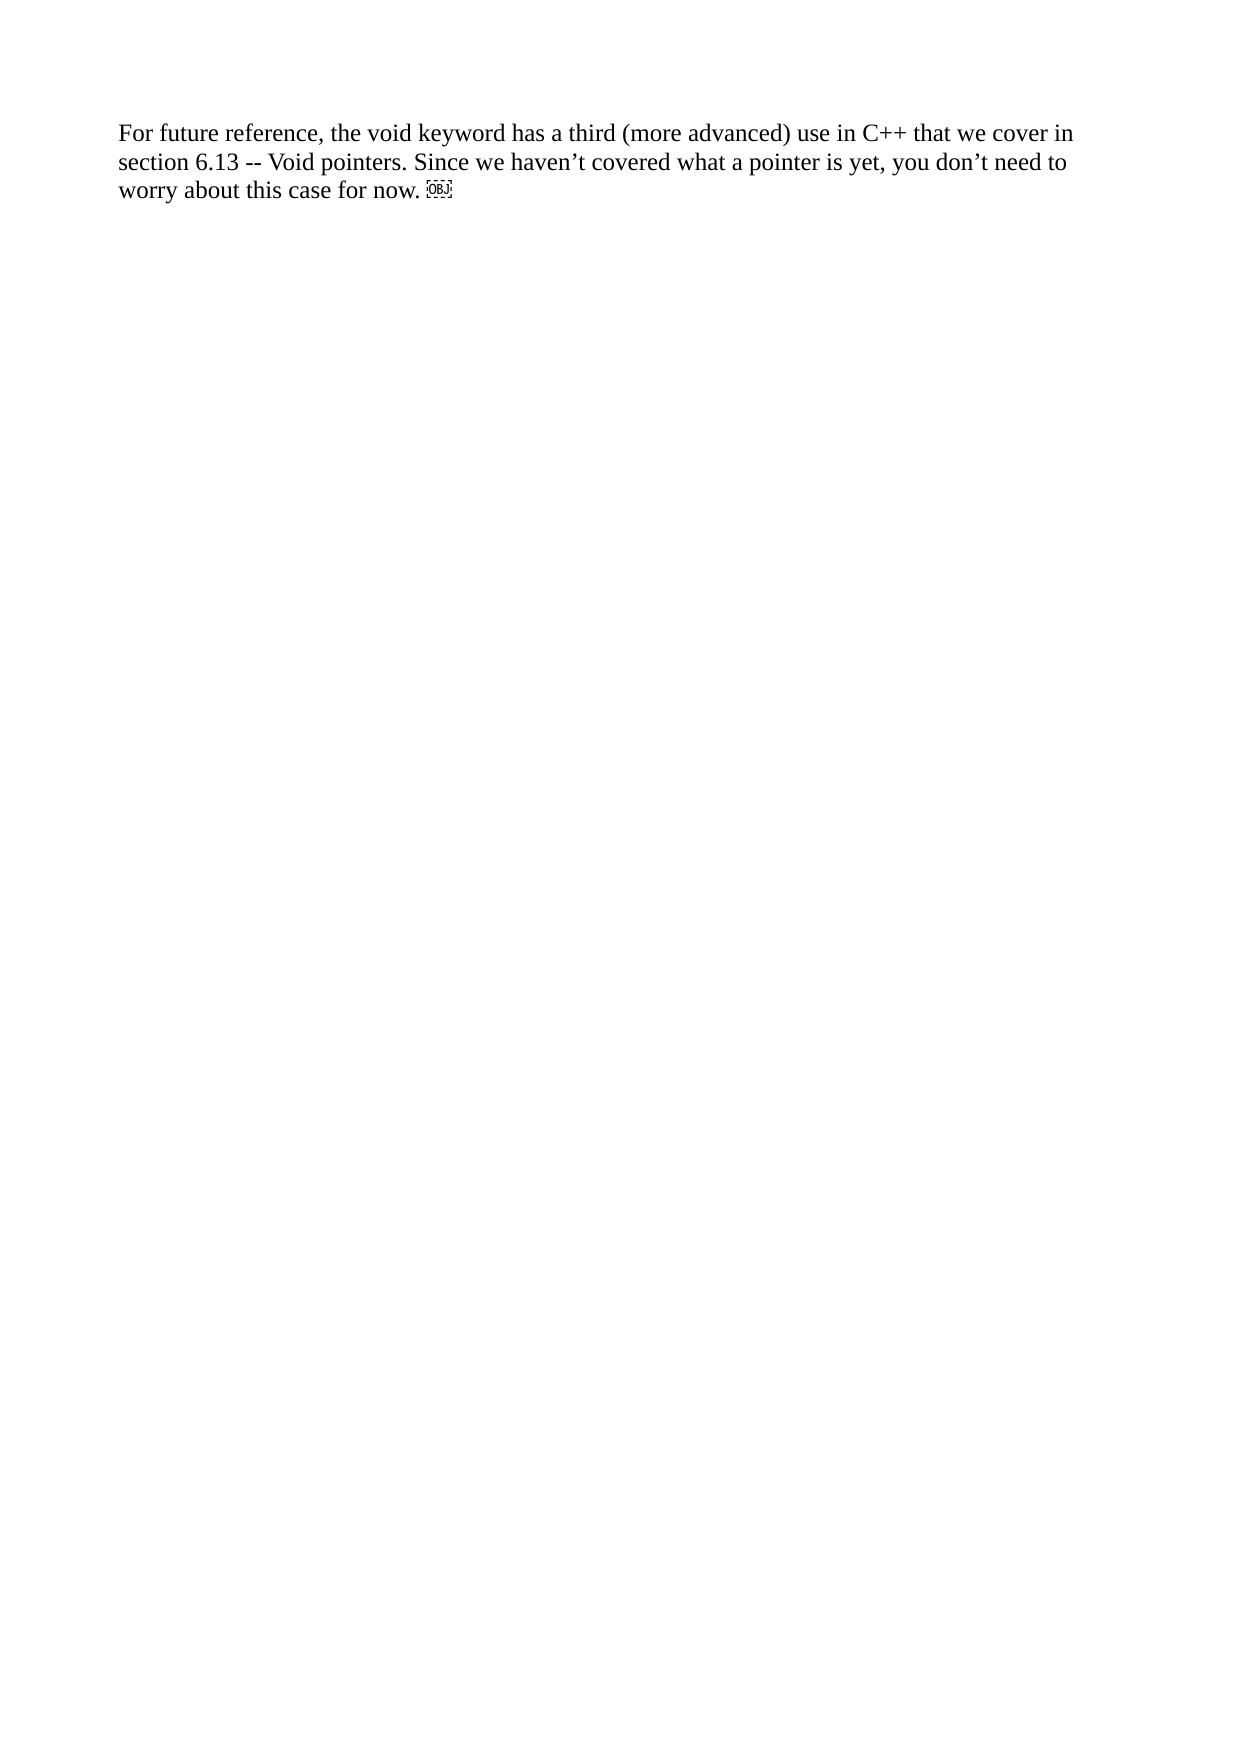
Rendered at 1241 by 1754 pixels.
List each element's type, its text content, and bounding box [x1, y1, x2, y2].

text For future reference, the void keyword has a third (more advanced) use in C++ that we cover in section 6.13 -- Void pointers. Since we haven’t covered what a pointer is yet, you don’t need to worry about this case for now. ￼ [118, 118, 1122, 204]
